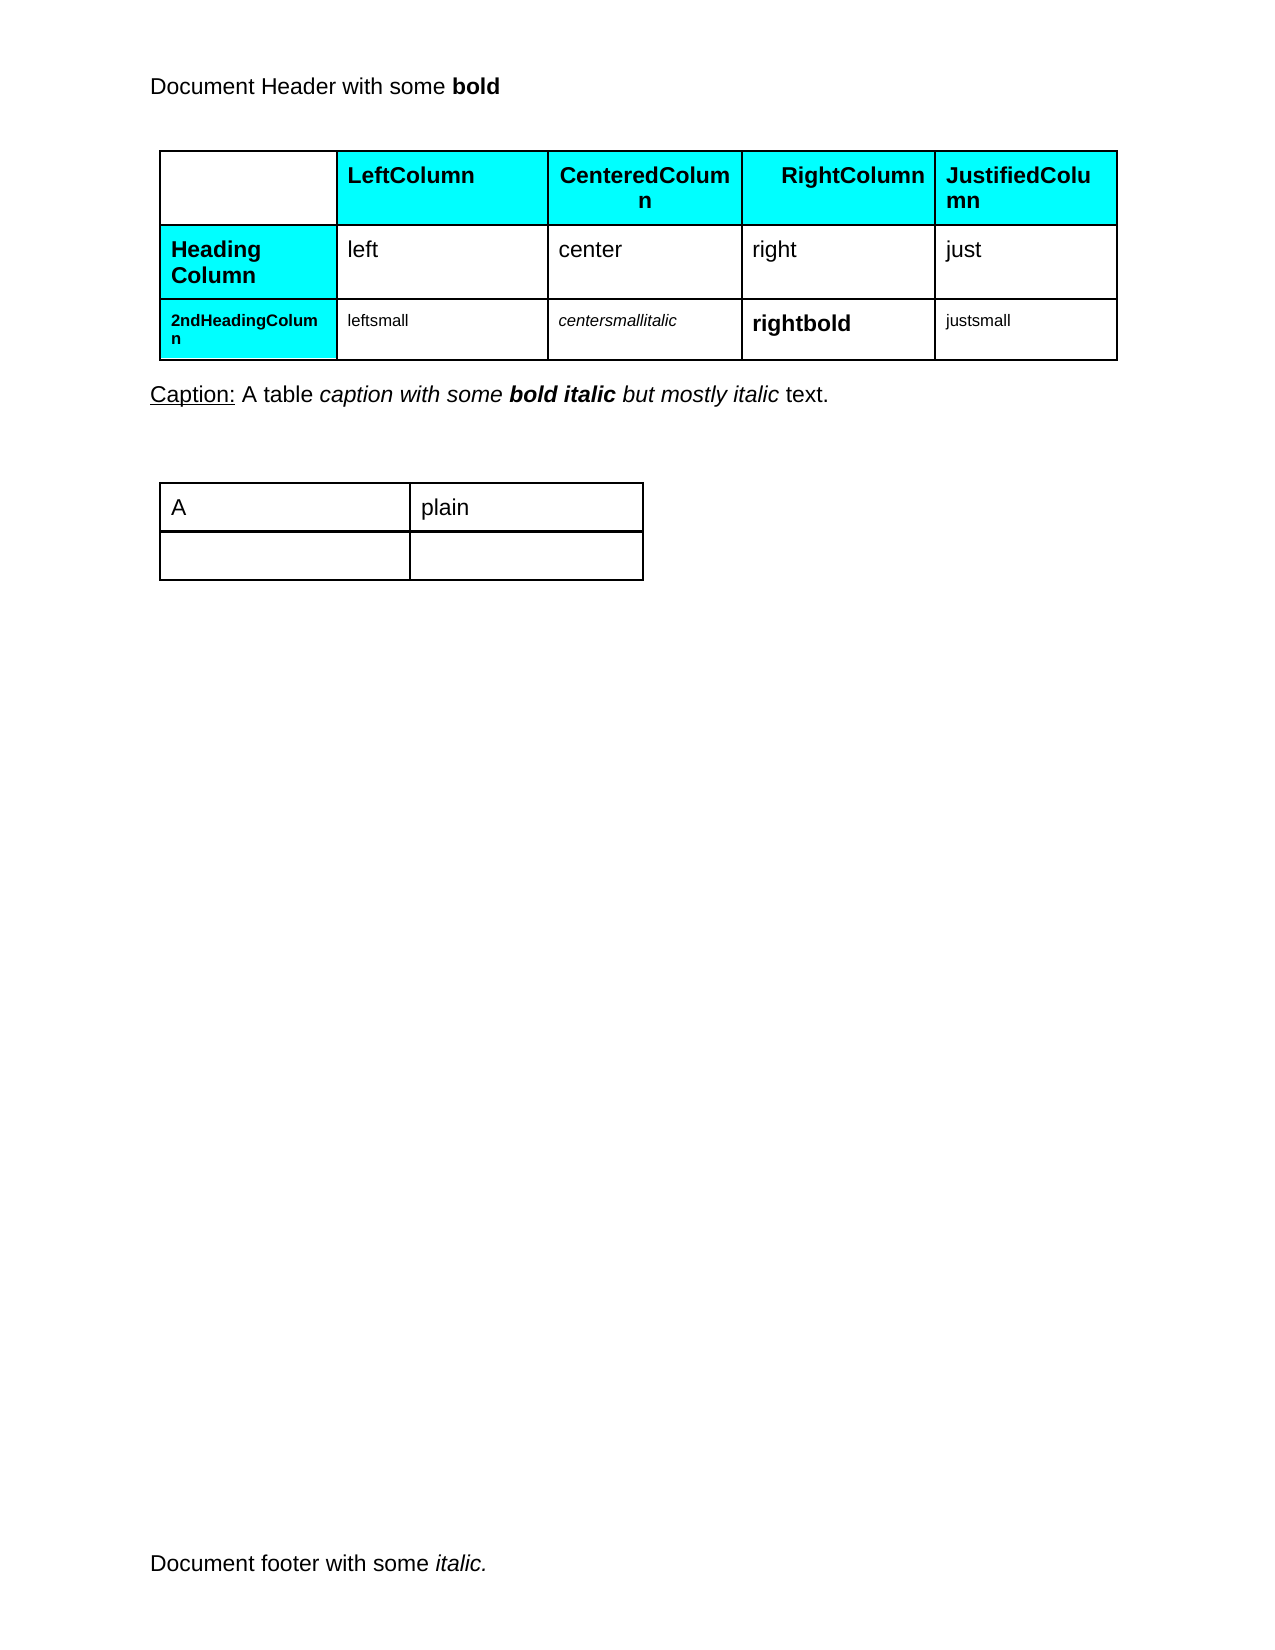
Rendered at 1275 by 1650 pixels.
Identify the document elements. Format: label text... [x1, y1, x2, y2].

table_cell Heading Column [161, 226, 336, 298]
table_cell justsmall [936, 300, 1116, 358]
table_cell centersmallitalic [549, 300, 741, 358]
table_cell right [743, 226, 934, 298]
table_cell 2ndHeadingColumn [161, 300, 336, 358]
table_cell just [936, 226, 1116, 298]
table_header CenteredColumn [549, 152, 741, 224]
text Caption: A table caption with some bold italic but mostly italic text. [150, 381, 1125, 407]
table_header A [161, 484, 409, 530]
table_header [161, 152, 336, 224]
table_header RightColumn [743, 152, 934, 224]
table_cell left [338, 226, 547, 298]
table_header LeftColumn [338, 152, 547, 224]
table_cell leftsmall [338, 300, 547, 358]
table_header plain [411, 484, 642, 530]
table_header JustifiedColumn [936, 152, 1116, 224]
table_cell [411, 533, 642, 579]
table_cell rightbold [743, 300, 934, 358]
table_cell center [549, 226, 741, 298]
table_cell [161, 533, 409, 579]
